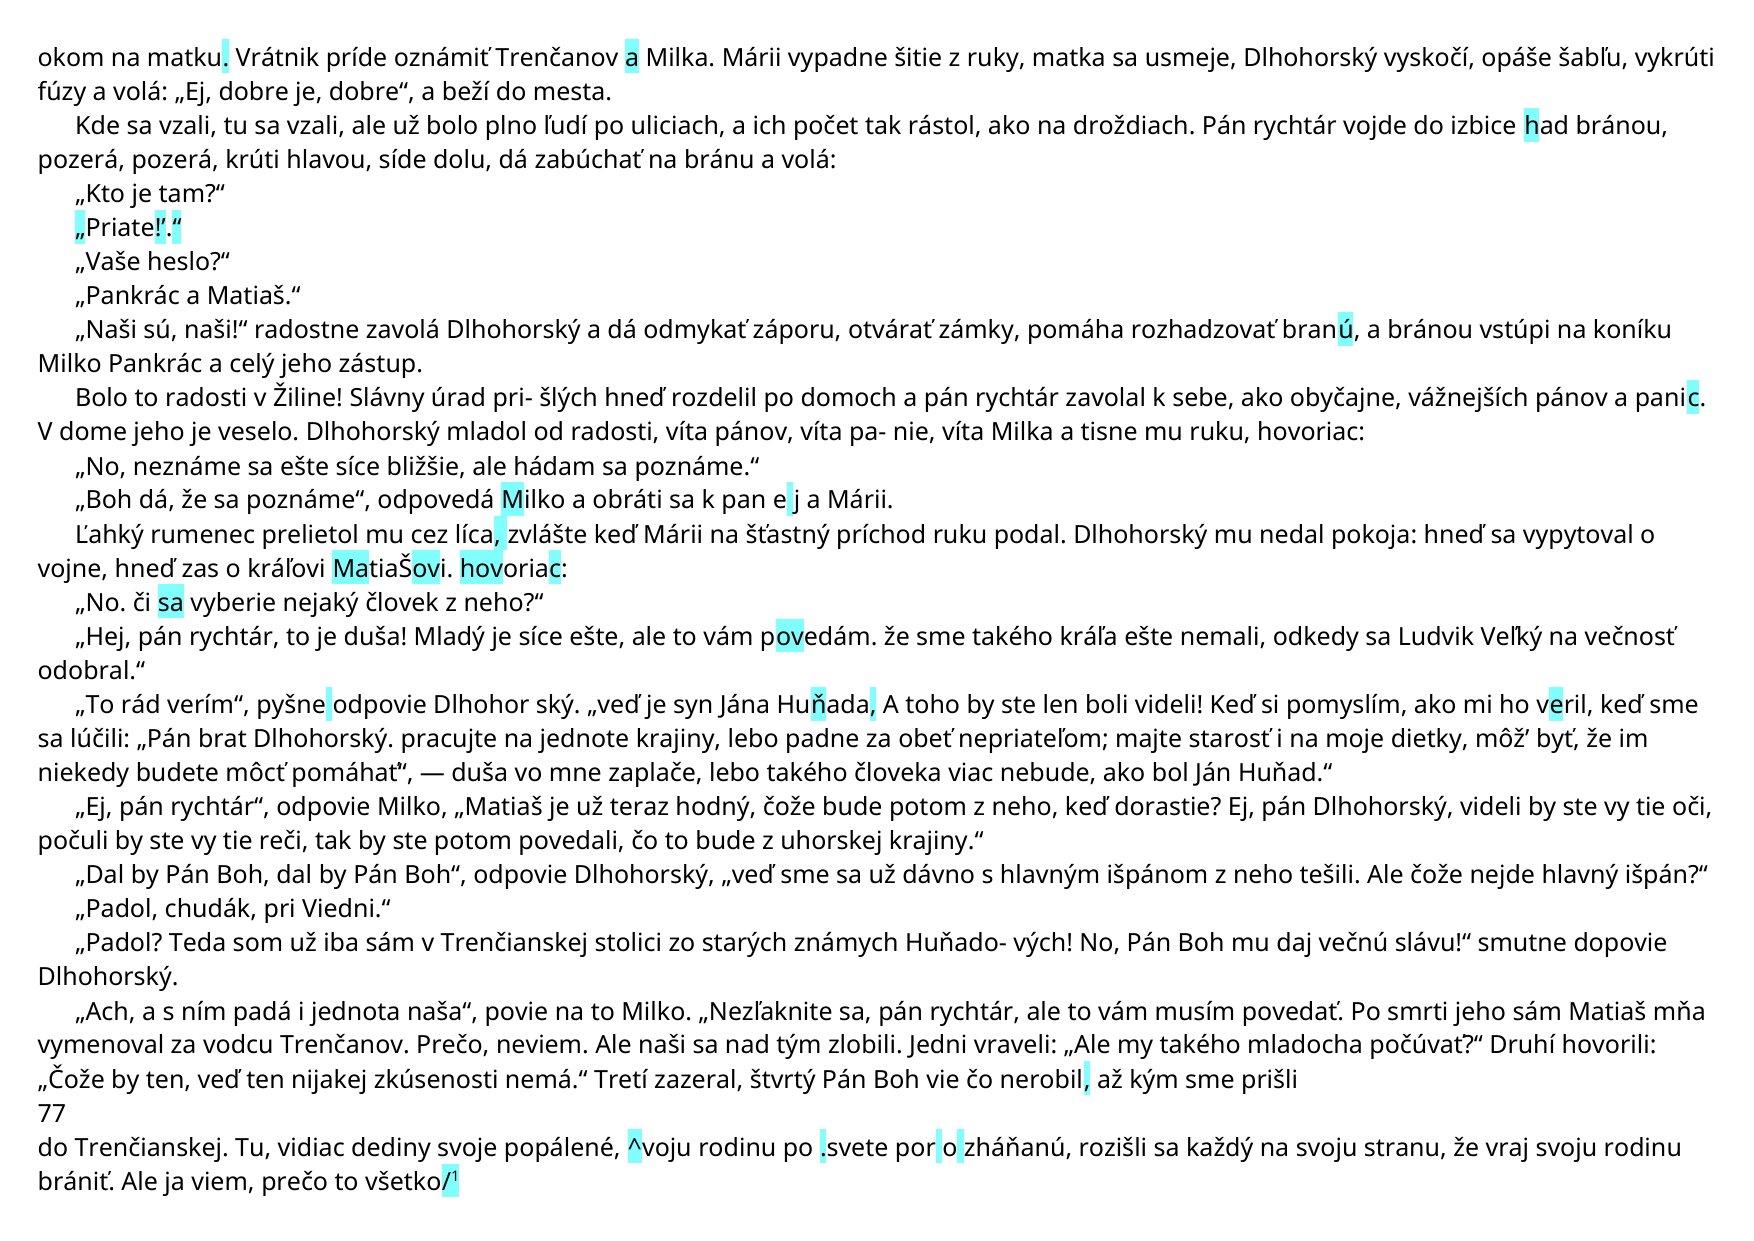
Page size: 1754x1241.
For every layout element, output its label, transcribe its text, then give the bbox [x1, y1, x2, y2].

text „Vaše heslo?“ [37, 244, 1716, 278]
text „To rád verím“, pyšne odpovie Dlhohor ský. „veď je syn Jána Huňada, A toho by ste len boli videli! Keď si pomyslím, ako mi ho veril, keď sme sa lúčili: „Pán brat Dlhohorský. pracujte na jednote krajiny, lebo padne za obeť nepriateľom; majte starosť i na moje dietky, môž’ byť, že im niekedy budete môcť pomáhať“, — duša vo mne zaplače, lebo takého človeka viac nebude, ako bol Ján Huňad.“ [37, 687, 1716, 789]
text do Trenčianskej. Tu, vidiac dediny svoje popálené, ^voju rodinu po .svete por o zháňanú, rozišli sa každý na svoju stranu, že vraj svoju rodinu brániť. Ale ja viem, prečo to všetko/1 [37, 1129, 1716, 1197]
text Bolo to radosti v Žiline! Slávny úrad pri- šlých hneď rozdelil po domoch a pán rychtár zavolal k sebe, ako obyčajne, vážnejších pánov a panic. V dome jeho je veselo. Dlhohorský mladol od radosti, víta pánov, víta pa- nie, víta Milka a tisne mu ruku, hovoriac: [37, 380, 1716, 448]
text „No, neznáme sa ešte síce bližšie, ale hádam sa poznáme.“ [37, 448, 1716, 482]
text 77 [37, 1095, 1716, 1129]
text „Priate!’.“ [37, 210, 1716, 244]
text „Padol? Teda som už iba sám v Trenčianskej stolici zo starých známych Huňado- vých! No, Pán Boh mu daj večnú slávu!“ smutne dopovie Dlhohorský. [37, 925, 1716, 993]
text okom na matku. Vrátnik príde oznámiť Trenčanov a Milka. Márii vypadne šitie z ruky, matka sa usmeje, Dlhohorský vyskočí, opáše šabľu, vykrúti fúzy a volá: „Ej, dobre je, dobre“, a beží do mesta. [37, 39, 1716, 107]
text Kde sa vzali, tu sa vzali, ale už bolo plno ľudí po uliciach, a ich počet tak rástol, ako na droždiach. Pán rychtár vojde do izbice had bránou, pozerá, pozerá, krúti hlavou, síde dolu, dá zabúchať na bránu a volá: [37, 107, 1716, 176]
text „Dal by Pán Boh, dal by Pán Boh“, odpovie Dlhohorský, „veď sme sa už dávno s hlavným išpánom z neho tešili. Ale čože nejde hlavný išpán?“ [37, 857, 1716, 891]
text „Hej, pán rychtár, to je duša! Mladý je síce ešte, ale to vám povedám. že sme takého kráľa ešte nemali, odkedy sa Ludvik Veľký na večnosť odobral.“ [37, 618, 1716, 687]
text „Boh dá, že sa poznáme“, odpovedá Milko a obráti sa k pan e j a Márii. [37, 482, 1716, 516]
text „Padol, chudák, pri Viedni.“ [37, 891, 1716, 925]
text „Naši sú, naši!“ radostne zavolá Dlhohorský a dá odmykať záporu, otvárať zámky, pomáha rozhadzovať branú, a bránou vstúpi na koníku Milko Pankrác a celý jeho zástup. [37, 312, 1716, 380]
text „Ej, pán rychtár“, odpovie Milko, „Matiaš je už teraz hodný, čože bude potom z neho, keď dorastie? Ej, pán Dlhohorský, videli by ste vy tie oči, počuli by ste vy tie reči, tak by ste potom povedali, čo to bude z uhorskej krajiny.“ [37, 789, 1716, 857]
text „Ach, a s ním padá i jednota naša“, povie na to Milko. „Nezľaknite sa, pán rychtár, ale to vám musím povedať. Po smrti jeho sám Matiaš mňa vymenoval za vodcu Trenčanov. Prečo, neviem. Ale naši sa nad tým zlobili. Jedni vraveli: „Ale my takého mladocha počúvať?“ Druhí hovorili: „Čože by ten, veď ten nijakej zkúsenosti nemá.“ Tretí zazeral, štvrtý Pán Boh vie čo nerobil, až kým sme prišli [37, 993, 1716, 1095]
text „Pankrác a Matiaš.“ [37, 278, 1716, 312]
text Ľahký rumenec prelietol mu cez líca, zvlášte keď Márii na šťastný príchod ruku podal. Dlhohorský mu nedal pokoja: hneď sa vypytoval o vojne, hneď zas o kráľovi MatiaŠovi. hovoriac: [37, 516, 1716, 584]
text „No. či sa vyberie nejaký človek z neho?“ [37, 584, 1716, 618]
text „Kto je tam?“ [37, 176, 1716, 210]
